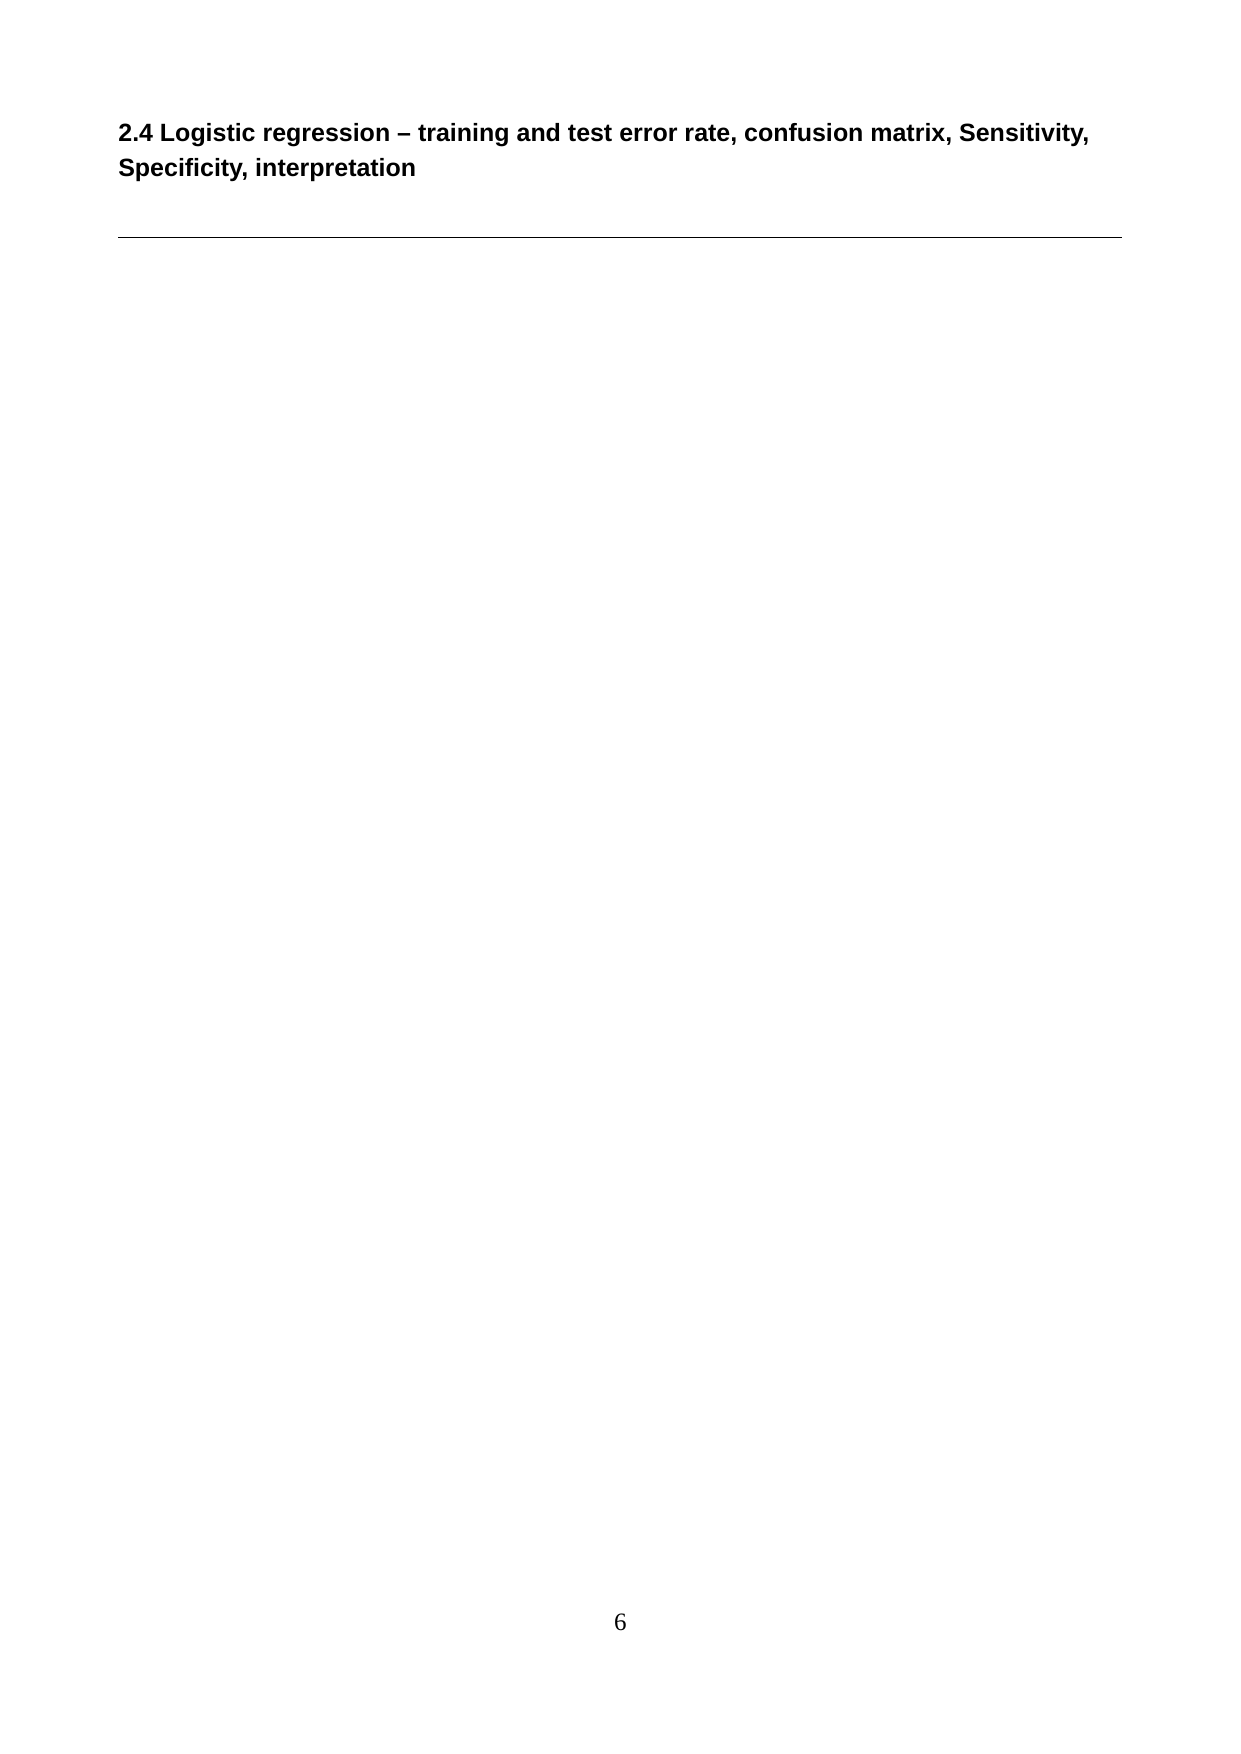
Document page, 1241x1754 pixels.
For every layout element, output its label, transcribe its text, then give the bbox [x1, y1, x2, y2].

text 2.4 Logistic regression – training and test error rate, confusion matrix, Sensitivity, Specificity, interpretation [118, 118, 1122, 181]
